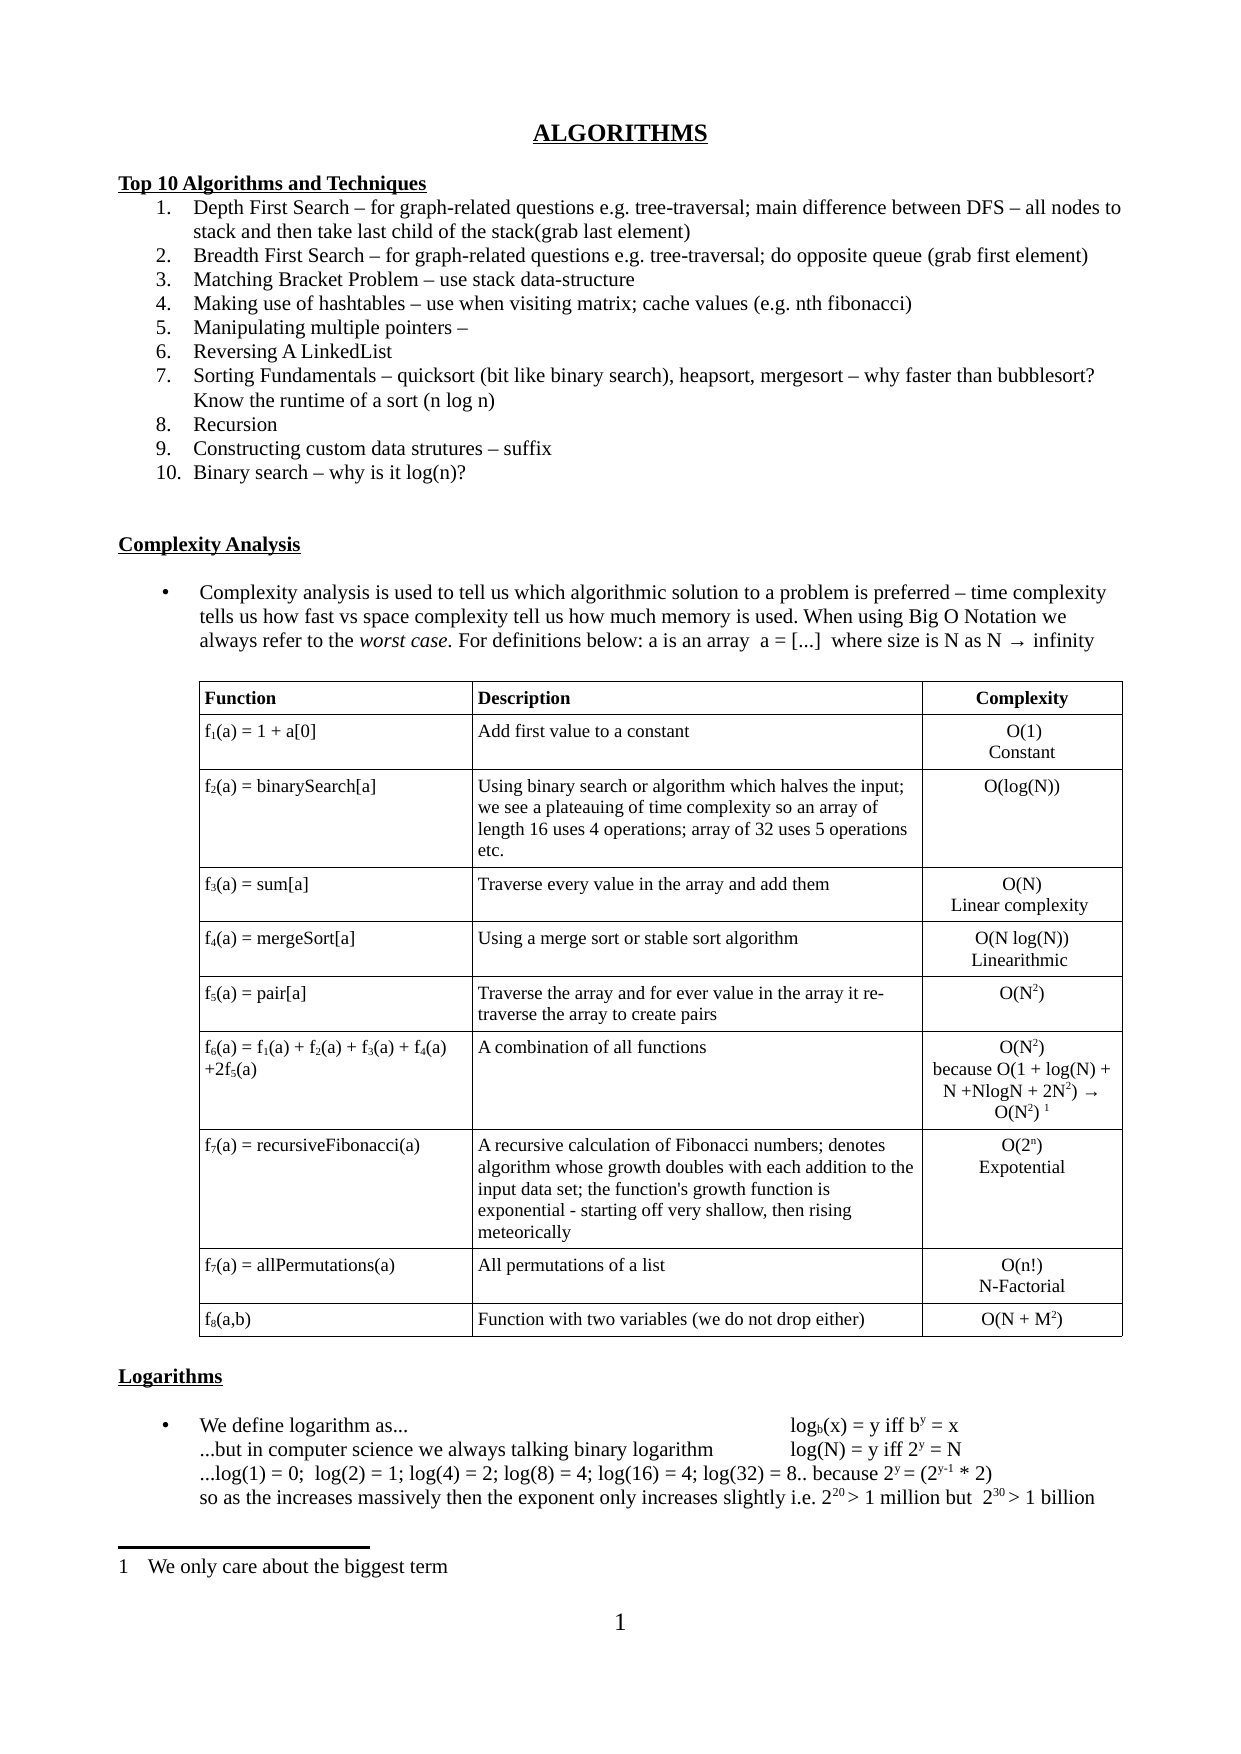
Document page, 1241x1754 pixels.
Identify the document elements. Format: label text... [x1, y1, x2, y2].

list ...log(1) = 0; log(2) = 1; log(4) = 2; log(8) = 4; log(16) = 4; log(32) = 8.. because 2y = (2y-1 * 2) [162, 1461, 1122, 1485]
table_cell O(1) Constant [923, 715, 1122, 769]
table_header Function [200, 682, 472, 714]
list Recursion [156, 412, 1122, 436]
table_cell f7(a) = recursiveFibonacci(a) [200, 1130, 472, 1248]
table_cell O(2n) Expotential [923, 1130, 1122, 1248]
table_cell O(log(N)) [923, 770, 1122, 867]
table_header Complexity [923, 682, 1122, 714]
table_cell A recursive calculation of Fibonacci numbers; denotes algorithm whose growth doubles with each addition to the input data set; the function's growth function is exponential - starting off very shallow, then rising meteorically [473, 1130, 922, 1248]
list Breadth First Search – for graph-related questions e.g. tree-traversal; do opposite queue (grab first element) [156, 243, 1122, 267]
table_cell f3(a) = sum[a] [200, 868, 472, 921]
table_cell O(N log(N)) Linearithmic [923, 922, 1122, 976]
list Constructing custom data strutures – suffix [156, 436, 1122, 460]
table_cell f5(a) = pair[a] [200, 977, 472, 1031]
table_cell All permutations of a list [473, 1249, 922, 1302]
table_cell Traverse the array and for ever value in the array it re-traverse the array to create pairs [473, 977, 922, 1031]
list Reversing A LinkedList [156, 339, 1122, 363]
table_cell Using binary search or algorithm which halves the input; we see a plateauing of time complexity so an array of length 16 uses 4 operations; array of 32 uses 5 operations etc. [473, 770, 922, 867]
table_cell f2(a) = binarySearch[a] [200, 770, 472, 867]
table_cell Add first value to a constant [473, 715, 922, 769]
list Binary search – why is it log(n)? [156, 460, 1122, 484]
list We define logarithm as... logb(x) = y iff by = x [162, 1413, 1122, 1437]
table_cell f1(a) = 1 + a[0] [200, 715, 472, 769]
list ...but in computer science we always talking binary logarithm log(N) = y iff 2y = N [162, 1437, 1122, 1461]
table_cell f8(a,b) [200, 1304, 472, 1336]
list so as the increases massively then the exponent only increases slightly i.e. 220 > 1 million but 230 > 1 billion [162, 1485, 1122, 1509]
list Matching Bracket Problem – use stack data-structure [156, 267, 1122, 291]
table_cell O(N) Linear complexity [923, 868, 1122, 921]
table_cell f7(a) = allPermutations(a) [200, 1249, 472, 1302]
text Complexity Analysis [118, 532, 1122, 556]
table_cell O(N + M2) [923, 1304, 1122, 1336]
list Sorting Fundamentals – quicksort (bit like binary search), heapsort, mergesort – why faster than bubblesort? Know the runtime of a sort (n log n) [156, 363, 1122, 412]
text ALGORITHMS [118, 118, 1122, 147]
table_cell Traverse every value in the array and add them [473, 868, 922, 921]
list Manipulating multiple pointers – [156, 315, 1122, 339]
list Complexity analysis is used to tell us which algorithmic solution to a problem is preferred – time complexity tells us how fast vs space complexity tell us how much memory is used. When using Big O Notation we always refer to the worst case. For definitions below: a is an array a = [...] where size is N as N → infinity [162, 580, 1122, 652]
list Depth First Search – for graph-related questions e.g. tree-traversal; main difference between DFS – all nodes to stack and then take last child of the stack(grab last element) [156, 195, 1122, 243]
table_cell A combination of all functions [473, 1032, 922, 1128]
table_cell O(N2) [923, 977, 1122, 1031]
table_cell f4(a) = mergeSort[a] [200, 922, 472, 976]
table_cell O(n!) N-Factorial [923, 1249, 1122, 1302]
list Making use of hashtables – use when visiting matrix; cache values (e.g. nth fibonacci) [156, 291, 1122, 315]
text Top 10 Algorithms and Techniques [118, 171, 1122, 195]
table_cell Function with two variables (we do not drop either) [473, 1304, 922, 1336]
table_cell f6(a) = f1(a) + f2(a) + f3(a) + f4(a) +2f5(a) [200, 1032, 472, 1128]
table_header Description [473, 682, 922, 714]
table_cell Using a merge sort or stable sort algorithm [473, 922, 922, 976]
text Logarithms [118, 1364, 1122, 1388]
table_cell O(N2) because O(1 + log(N) + N +NlogN + 2N2) → O(N2) [923, 1032, 1122, 1128]
